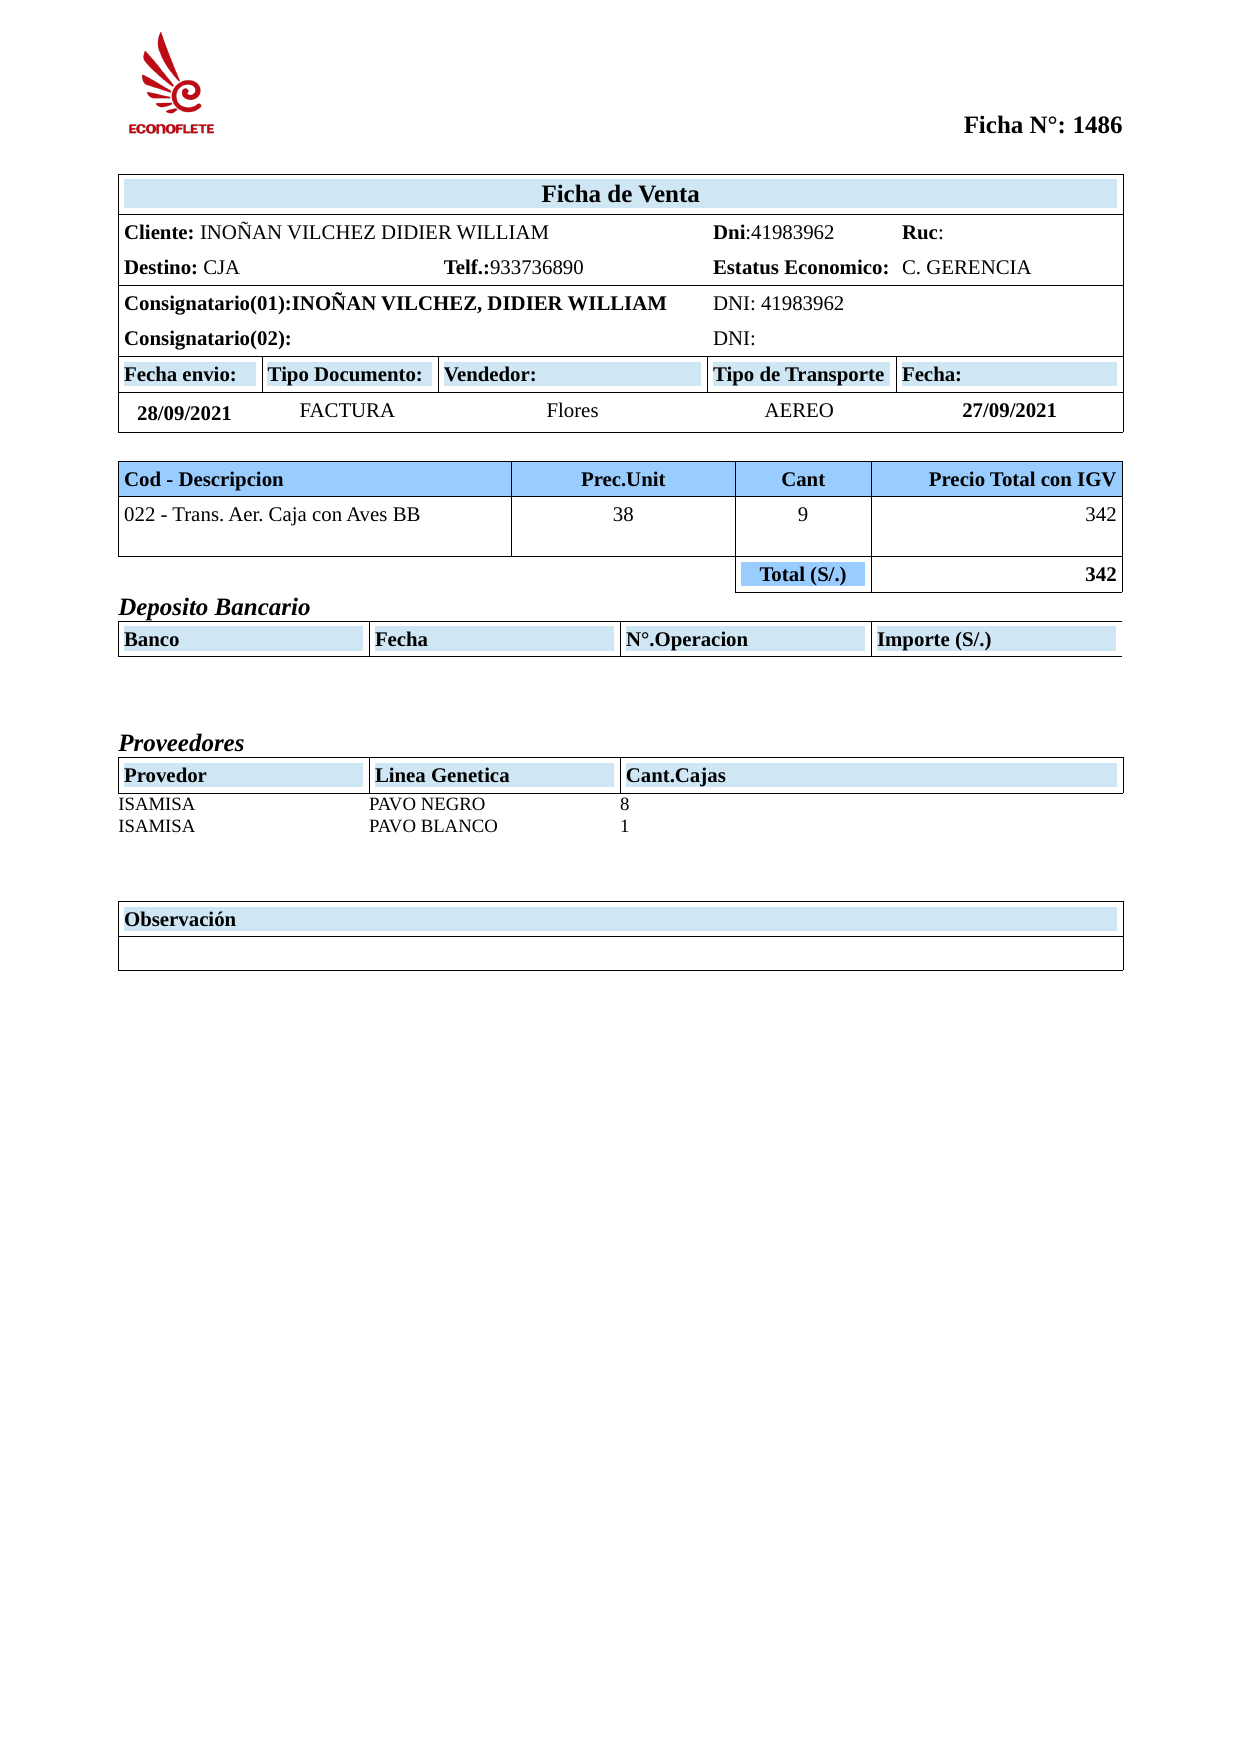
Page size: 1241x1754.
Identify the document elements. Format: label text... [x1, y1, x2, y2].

table_header Cant.Cajas [621, 758, 1123, 793]
table_cell Consignatario(02): [119, 321, 707, 356]
picture [118, 31, 225, 134]
table_cell [511, 557, 735, 592]
table_cell [369, 680, 620, 704]
table_cell [118, 858, 369, 879]
table_cell [118, 680, 369, 704]
table_cell Tipo Documento: [263, 357, 438, 392]
table_cell [620, 680, 871, 704]
table_cell C. GERENCIA [896, 249, 1123, 285]
table_cell 27/09/2021 [896, 393, 1123, 432]
table_cell FACTURA [262, 393, 438, 432]
table_cell 28/09/2021 [119, 393, 262, 432]
table_cell [620, 657, 871, 680]
table_header Importe (S/.) [872, 622, 1122, 656]
table_cell Tipo de Transporte [708, 357, 896, 392]
table_cell [369, 657, 620, 680]
table_cell [620, 705, 871, 728]
table_cell [620, 836, 1123, 858]
table_cell Estatus Economico: [707, 249, 896, 285]
table_cell ISAMISA [118, 794, 369, 814]
table_cell [118, 836, 369, 858]
table_cell [369, 879, 620, 901]
table_cell ISAMISA [118, 815, 369, 836]
text Proveedores [118, 728, 1122, 757]
table_cell AEREO [707, 393, 896, 432]
table_header Provedor [119, 758, 369, 793]
table_cell 9 [736, 497, 871, 556]
table_cell [118, 557, 511, 592]
table_cell [119, 937, 1123, 969]
table_cell PAVO BLANCO [369, 815, 620, 836]
table_cell 342 [872, 557, 1122, 592]
table_cell Dni:41983962 [707, 215, 896, 249]
table_cell 1 [620, 815, 1123, 836]
table_cell [118, 657, 369, 680]
table_header Banco [119, 622, 369, 656]
table_header Cod - Descripcion [119, 462, 511, 496]
table_header Prec.Unit [512, 462, 735, 496]
table_header N°.Operacion [621, 622, 871, 656]
table_header Ficha de Venta [119, 175, 1123, 214]
table_cell [369, 836, 620, 858]
table_cell [871, 705, 1122, 728]
table_cell [620, 879, 1123, 901]
table_cell Destino: CJA [119, 249, 438, 285]
table_cell Ruc: [896, 215, 1123, 249]
table_cell Telf.:933736890 [438, 249, 707, 285]
table_cell 8 [620, 794, 1123, 814]
table_cell Cliente: INOÑAN VILCHEZ DIDIER WILLIAM [119, 215, 707, 249]
table_cell [369, 858, 620, 879]
table_cell [118, 705, 369, 728]
table_cell Fecha envio: [119, 357, 262, 392]
table_cell [118, 879, 369, 901]
table_cell DNI: 41983962 [707, 286, 1123, 321]
table_cell Vendedor: [439, 357, 707, 392]
table_cell PAVO NEGRO [369, 794, 620, 814]
text Deposito Bancario [118, 592, 1122, 621]
table_cell Fecha: [897, 357, 1123, 392]
table_cell DNI: [707, 321, 1123, 356]
table_cell 022 - Trans. Aer. Caja con Aves BB [119, 497, 511, 556]
table_header Fecha [370, 622, 620, 656]
table_cell [620, 858, 1123, 879]
table_cell [871, 680, 1122, 704]
table_cell [871, 657, 1122, 680]
table_cell Consignatario(01):INOÑAN VILCHEZ, DIDIER WILLIAM [119, 286, 707, 321]
table_header Observación [119, 902, 1123, 936]
table_header Precio Total con IGV [872, 462, 1122, 496]
table_header Cant [736, 462, 871, 496]
table_cell [369, 705, 620, 728]
table_cell 38 [512, 497, 735, 556]
table_cell 342 [872, 497, 1122, 556]
table_header Linea Genetica [370, 758, 620, 793]
table_cell Total (S/.) [736, 557, 871, 592]
table_cell Flores [438, 393, 707, 432]
